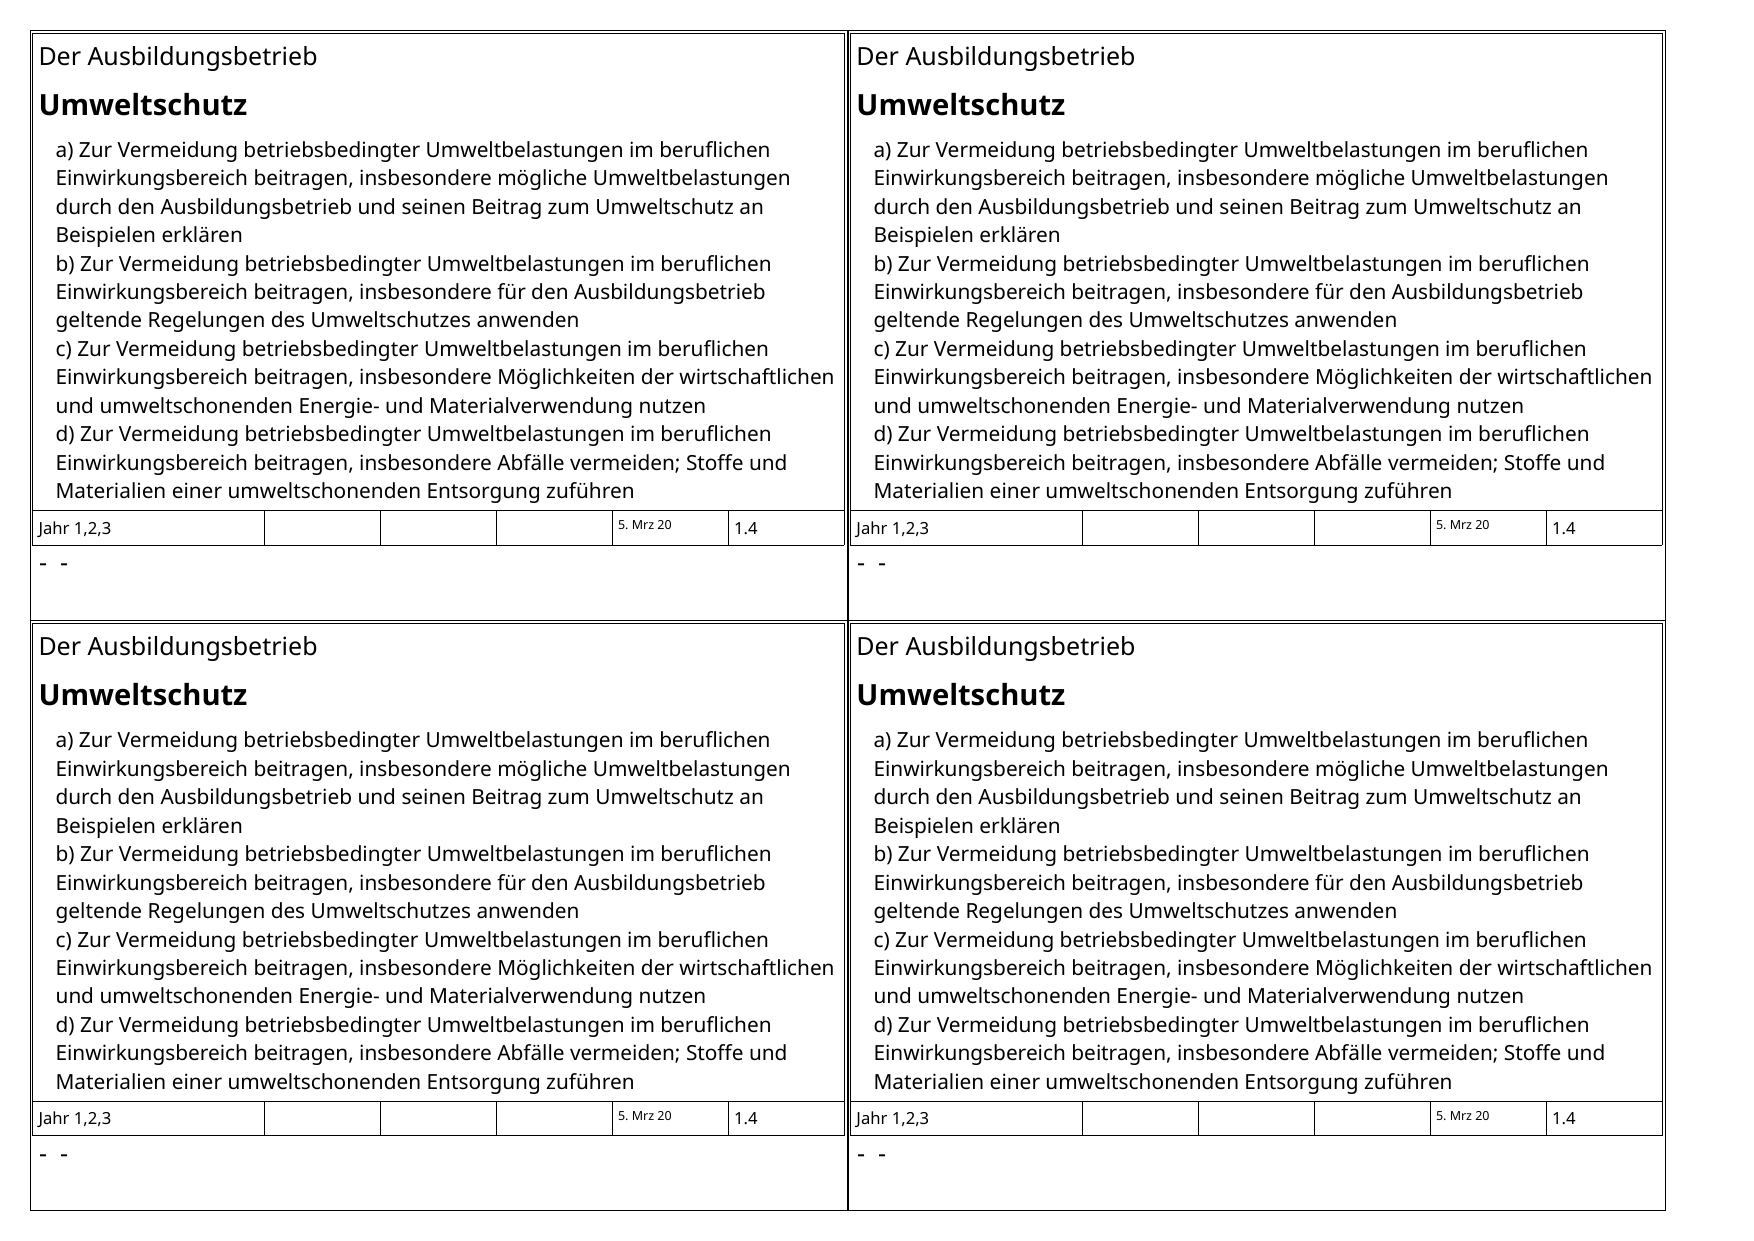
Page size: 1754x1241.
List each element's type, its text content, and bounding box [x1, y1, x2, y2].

table_cell a) Zur Vermeidung betriebsbedingter Umweltbelastungen im beruflichen Einwirkungsbereich beitragen, insbesondere mögliche Umweltbelastungen durch den Ausbildungsbetrieb und seinen Beitrag zum Umweltschutz an Beispielen erklären b) Zur Vermeidung betriebsbedingter Umweltbelastungen im beruflichen Einwirkungsbereich beitragen, insbesondere für den Ausbildungsbetrieb geltende Regelungen des Umweltschutzes anwenden c) Zur Vermeidung betriebsbedingter Umweltbelastungen im beruflichen Einwirkungsbereich beitragen, insbesondere Möglichkeiten der wirtschaftlichen und umweltschonenden Energie- und Materialverwendung nutzen d) Zur Vermeidung betriebsbedingter Umweltbelastungen im beruflichen Einwirkungsbereich beitragen, insbesondere Abfälle vermeiden; Stoffe und Materialien einer umweltschonenden Entsorgung zuführen [50, 129, 844, 510]
table_cell [1199, 1102, 1314, 1135]
table_cell a) Zur Vermeidung betriebsbedingter Umweltbelastungen im beruflichen Einwirkungsbereich beitragen, insbesondere mögliche Umweltbelastungen durch den Ausbildungsbetrieb und seinen Beitrag zum Umweltschutz an Beispielen erklären b) Zur Vermeidung betriebsbedingter Umweltbelastungen im beruflichen Einwirkungsbereich beitragen, insbesondere für den Ausbildungsbetrieb geltende Regelungen des Umweltschutzes anwenden c) Zur Vermeidung betriebsbedingter Umweltbelastungen im beruflichen Einwirkungsbereich beitragen, insbesondere Möglichkeiten der wirtschaftlichen und umweltschonenden Energie- und Materialverwendung nutzen d) Zur Vermeidung betriebsbedingter Umweltbelastungen im beruflichen Einwirkungsbereich beitragen, insbesondere Abfälle vermeiden; Stoffe und Materialien einer umweltschonenden Entsorgung zuführen [868, 720, 1662, 1101]
table_cell [33, 129, 49, 510]
table_cell 1.4 [1547, 511, 1662, 545]
text - - [850, 1136, 1662, 1169]
table_header Der Ausbildungsbetrieb [33, 34, 844, 78]
table_cell 1.4 [729, 511, 844, 545]
table_cell Umweltschutz [851, 669, 1662, 720]
text - - [32, 1136, 844, 1169]
table_cell Jahr 1,2,3 [851, 511, 1082, 545]
table_cell Jahr 1,2,3 [33, 1102, 264, 1135]
table_cell [1083, 511, 1198, 545]
table_cell [497, 511, 612, 545]
text - - [32, 546, 844, 579]
table_cell [265, 1102, 380, 1135]
table_cell a) Zur Vermeidung betriebsbedingter Umweltbelastungen im beruflichen Einwirkungsbereich beitragen, insbesondere mögliche Umweltbelastungen durch den Ausbildungsbetrieb und seinen Beitrag zum Umweltschutz an Beispielen erklären b) Zur Vermeidung betriebsbedingter Umweltbelastungen im beruflichen Einwirkungsbereich beitragen, insbesondere für den Ausbildungsbetrieb geltende Regelungen des Umweltschutzes anwenden c) Zur Vermeidung betriebsbedingter Umweltbelastungen im beruflichen Einwirkungsbereich beitragen, insbesondere Möglichkeiten der wirtschaftlichen und umweltschonenden Energie- und Materialverwendung nutzen d) Zur Vermeidung betriebsbedingter Umweltbelastungen im beruflichen Einwirkungsbereich beitragen, insbesondere Abfälle vermeiden; Stoffe und Materialien einer umweltschonenden Entsorgung zuführen [868, 129, 1662, 510]
table_cell [1083, 1102, 1198, 1135]
table_header Der Ausbildungsbetrieb [33, 624, 844, 669]
table_cell Umweltschutz [851, 78, 1662, 129]
table_cell [851, 129, 867, 510]
table_cell Jahr 1,2,3 [851, 1102, 1082, 1135]
text - - [850, 546, 1662, 579]
table_cell Jahr 1,2,3 [33, 511, 264, 545]
table_cell 1.4 [1547, 1102, 1662, 1135]
table_cell [1315, 511, 1430, 545]
table_cell [497, 1102, 612, 1135]
table_cell [851, 720, 867, 1101]
table_cell [33, 720, 49, 1101]
table_cell [381, 1102, 496, 1135]
table_cell [265, 511, 380, 545]
table_cell 5. Mrz 20 [613, 1102, 728, 1135]
table_cell 1.4 [729, 1102, 844, 1135]
table_cell 5. Mrz 20 [613, 511, 728, 545]
table_cell Umweltschutz [33, 669, 844, 720]
table_cell 5. Mrz 20 [1431, 511, 1546, 545]
table_cell [1199, 511, 1314, 545]
table_cell 5. Mrz 20 [1431, 1102, 1546, 1135]
table_header Der Ausbildungsbetrieb [851, 624, 1662, 669]
table_cell Umweltschutz [33, 78, 844, 129]
table_header Der Ausbildungsbetrieb [851, 34, 1662, 78]
table_cell [381, 511, 496, 545]
table_cell [1315, 1102, 1430, 1135]
table_cell a) Zur Vermeidung betriebsbedingter Umweltbelastungen im beruflichen Einwirkungsbereich beitragen, insbesondere mögliche Umweltbelastungen durch den Ausbildungsbetrieb und seinen Beitrag zum Umweltschutz an Beispielen erklären b) Zur Vermeidung betriebsbedingter Umweltbelastungen im beruflichen Einwirkungsbereich beitragen, insbesondere für den Ausbildungsbetrieb geltende Regelungen des Umweltschutzes anwenden c) Zur Vermeidung betriebsbedingter Umweltbelastungen im beruflichen Einwirkungsbereich beitragen, insbesondere Möglichkeiten der wirtschaftlichen und umweltschonenden Energie- und Materialverwendung nutzen d) Zur Vermeidung betriebsbedingter Umweltbelastungen im beruflichen Einwirkungsbereich beitragen, insbesondere Abfälle vermeiden; Stoffe und Materialien einer umweltschonenden Entsorgung zuführen [50, 720, 844, 1101]
